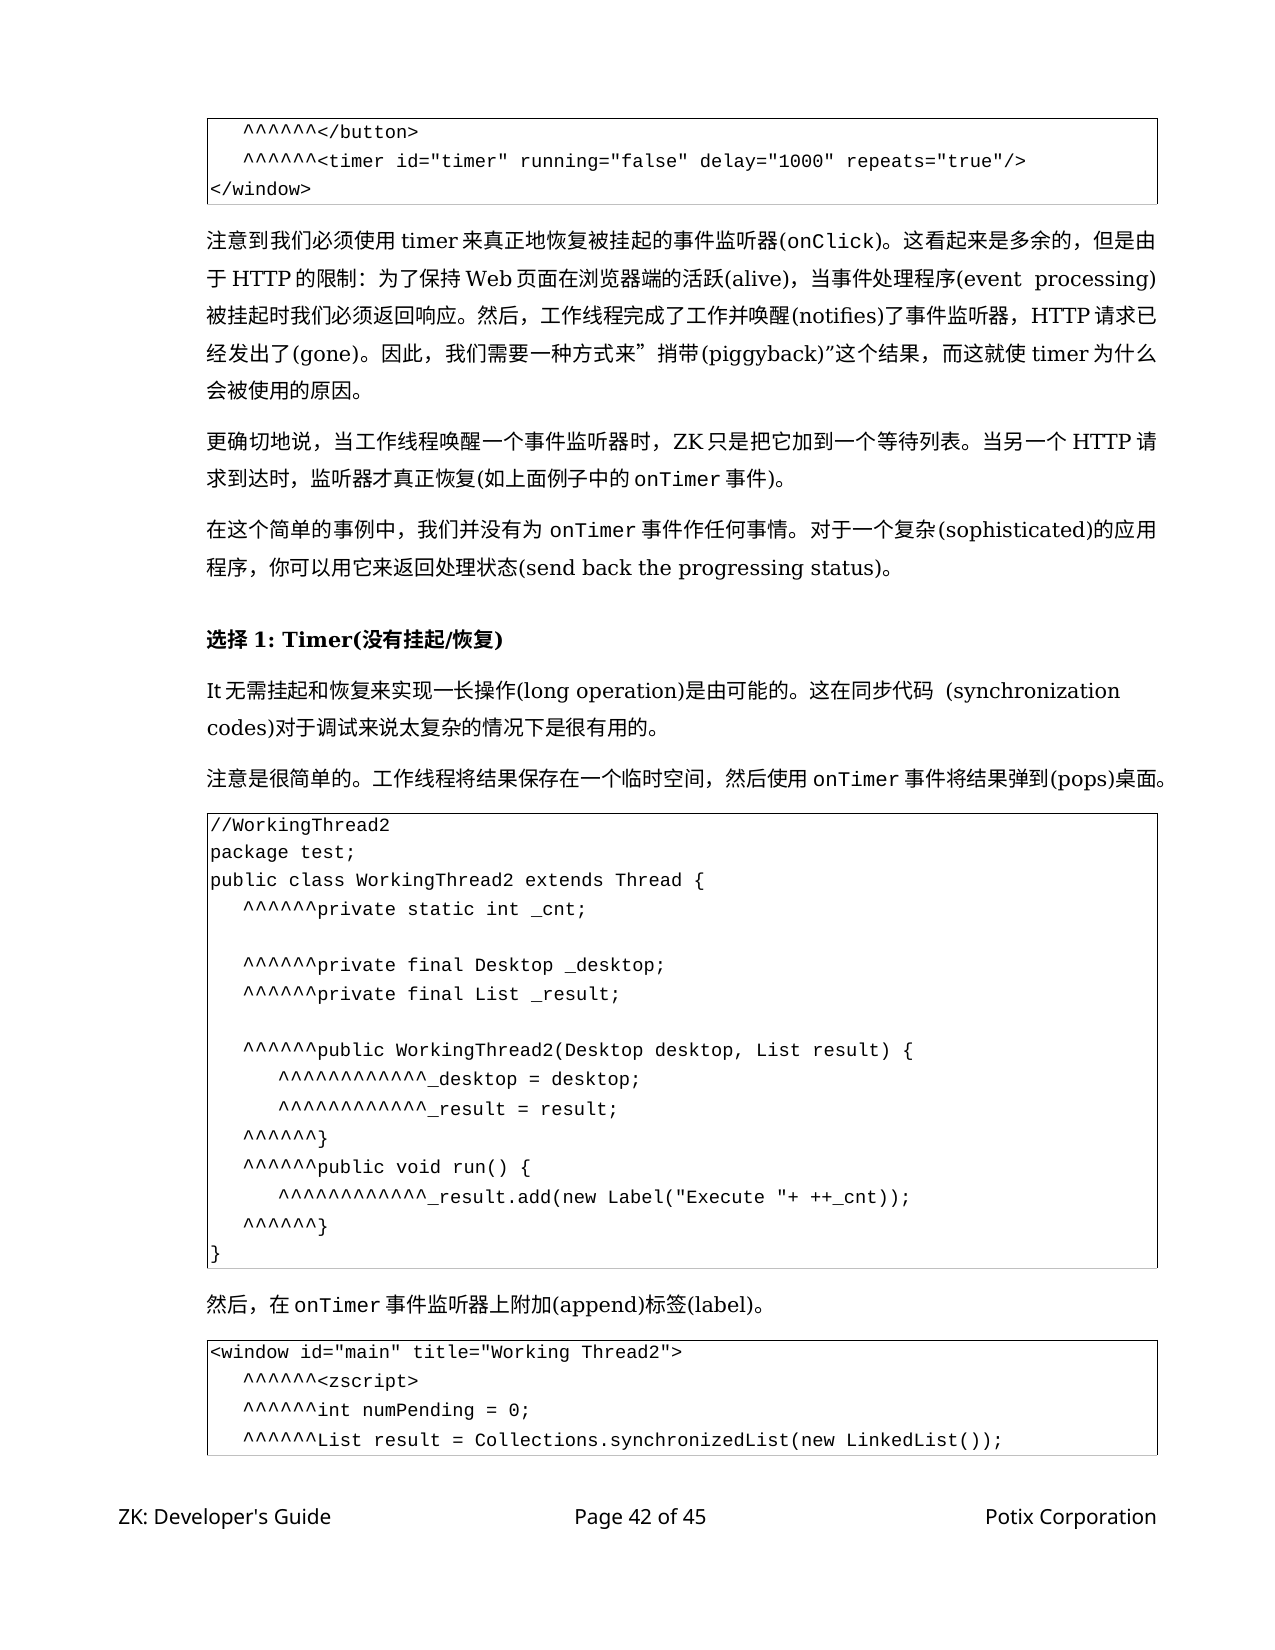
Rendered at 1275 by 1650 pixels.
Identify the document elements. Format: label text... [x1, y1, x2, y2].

text It无需挂起和恢复来实现一长操作(long operation)是由可能的。这在同步代码 (synchronization codes)对于调试来说太复杂的情况下是很有用的。 [207, 674, 1157, 742]
text public class WorkingThread2 extends Thread { ^^^^^^private static int _cnt; ^^^^^^private final Desktop _desktop; ^^^^^^private final List _result; ^^^^^^public WorkingThread2(Desktop desktop, List result) { ^^^^^^^^^^^^_desktop = desktop; ^^^^^^^^^^^^_result = result; ^^^^^^} ^^^^^^public void run() { ^^^^^^^^^^^^_result.add(new Label("Execute "+ ++_cnt)); ^^^^^^} } [208, 868, 1157, 1268]
subtitle 选择 1: Timer(没有挂起/恢复) [207, 624, 1157, 654]
text 注意是很简单的。工作线程将结果保存在一个临时空间，然后使用onTimer事件将结果弹到(pops)桌面。 [207, 762, 1157, 793]
text 然后，在onTimer事件监听器上附加(append)标签(label)。 [207, 1289, 1157, 1319]
text ^^^^^^</button> ^^^^^^<timer id="timer" running="false" delay="1000" repeats="true"/> </window> [208, 119, 1157, 204]
text //WorkingThread2 [208, 814, 1157, 837]
text package test; [208, 840, 1157, 865]
text 在这个简单的事例中，我们并没有为onTimer事件作任何事情。对于一个复杂(sophisticated)的应用程序，你可以用它来返回处理状态(send back the progressing status)。 [207, 513, 1157, 581]
text 注意到我们必须使用timer来真正地恢复被挂起的事件监听器(onClick)。这看起来是多余的，但是由于HTTP的限制：为了保持Web页面在浏览器端的活跃(alive)，当事件处理程序(event processing) 被挂起时我们必须返回响应。然后，工作线程完成了工作并唤醒(notifies)了事件监听器，HTTP请求已经发出了(gone)。因此，我们需要一种方式来”捎带(piggyback)”这个结果，而这就使timer为什么会被使用的原因。 [207, 224, 1157, 404]
text <window id="main" title="Working Thread2"> ^^^^^^<zscript> ^^^^^^int numPending = 0; ^^^^^^List result = Collections.synchronizedList(new LinkedList()); [208, 1341, 1157, 1455]
text 更确切地说，当工作线程唤醒一个事件监听器时，ZK只是把它加到一个等待列表。当另一个HTTP请 求到达时，监听器才真正恢复(如上面例子中的onTimer事件)。 [207, 425, 1157, 493]
